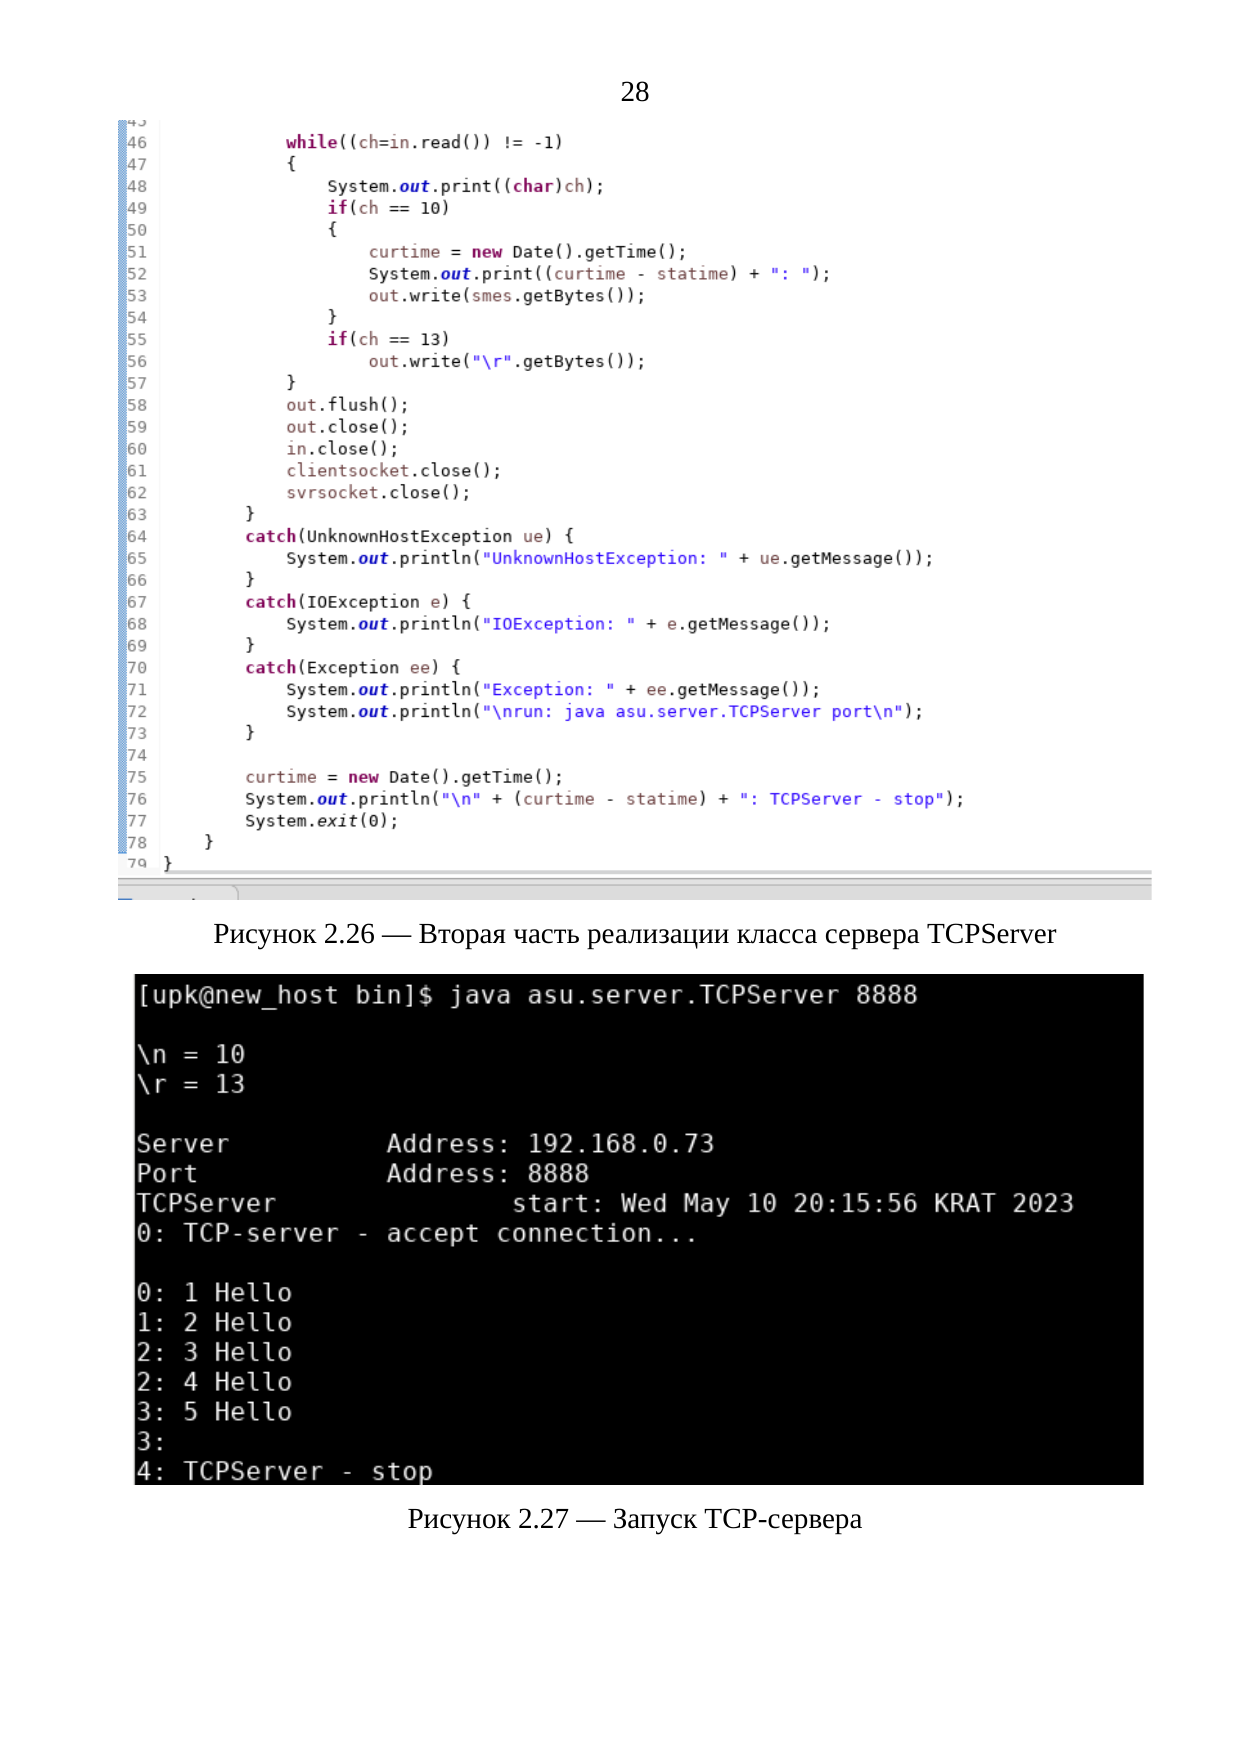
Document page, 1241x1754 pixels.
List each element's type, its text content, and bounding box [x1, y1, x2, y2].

text [118, 107, 1152, 120]
text Рисунок 2.26 — Вторая часть реализации класса сервера TCPServer [118, 900, 1152, 949]
picture [118, 120, 1152, 900]
text Рисунок 2.27 — Запуск TCP-сервера [118, 966, 1152, 1534]
picture [132, 974, 1144, 1485]
